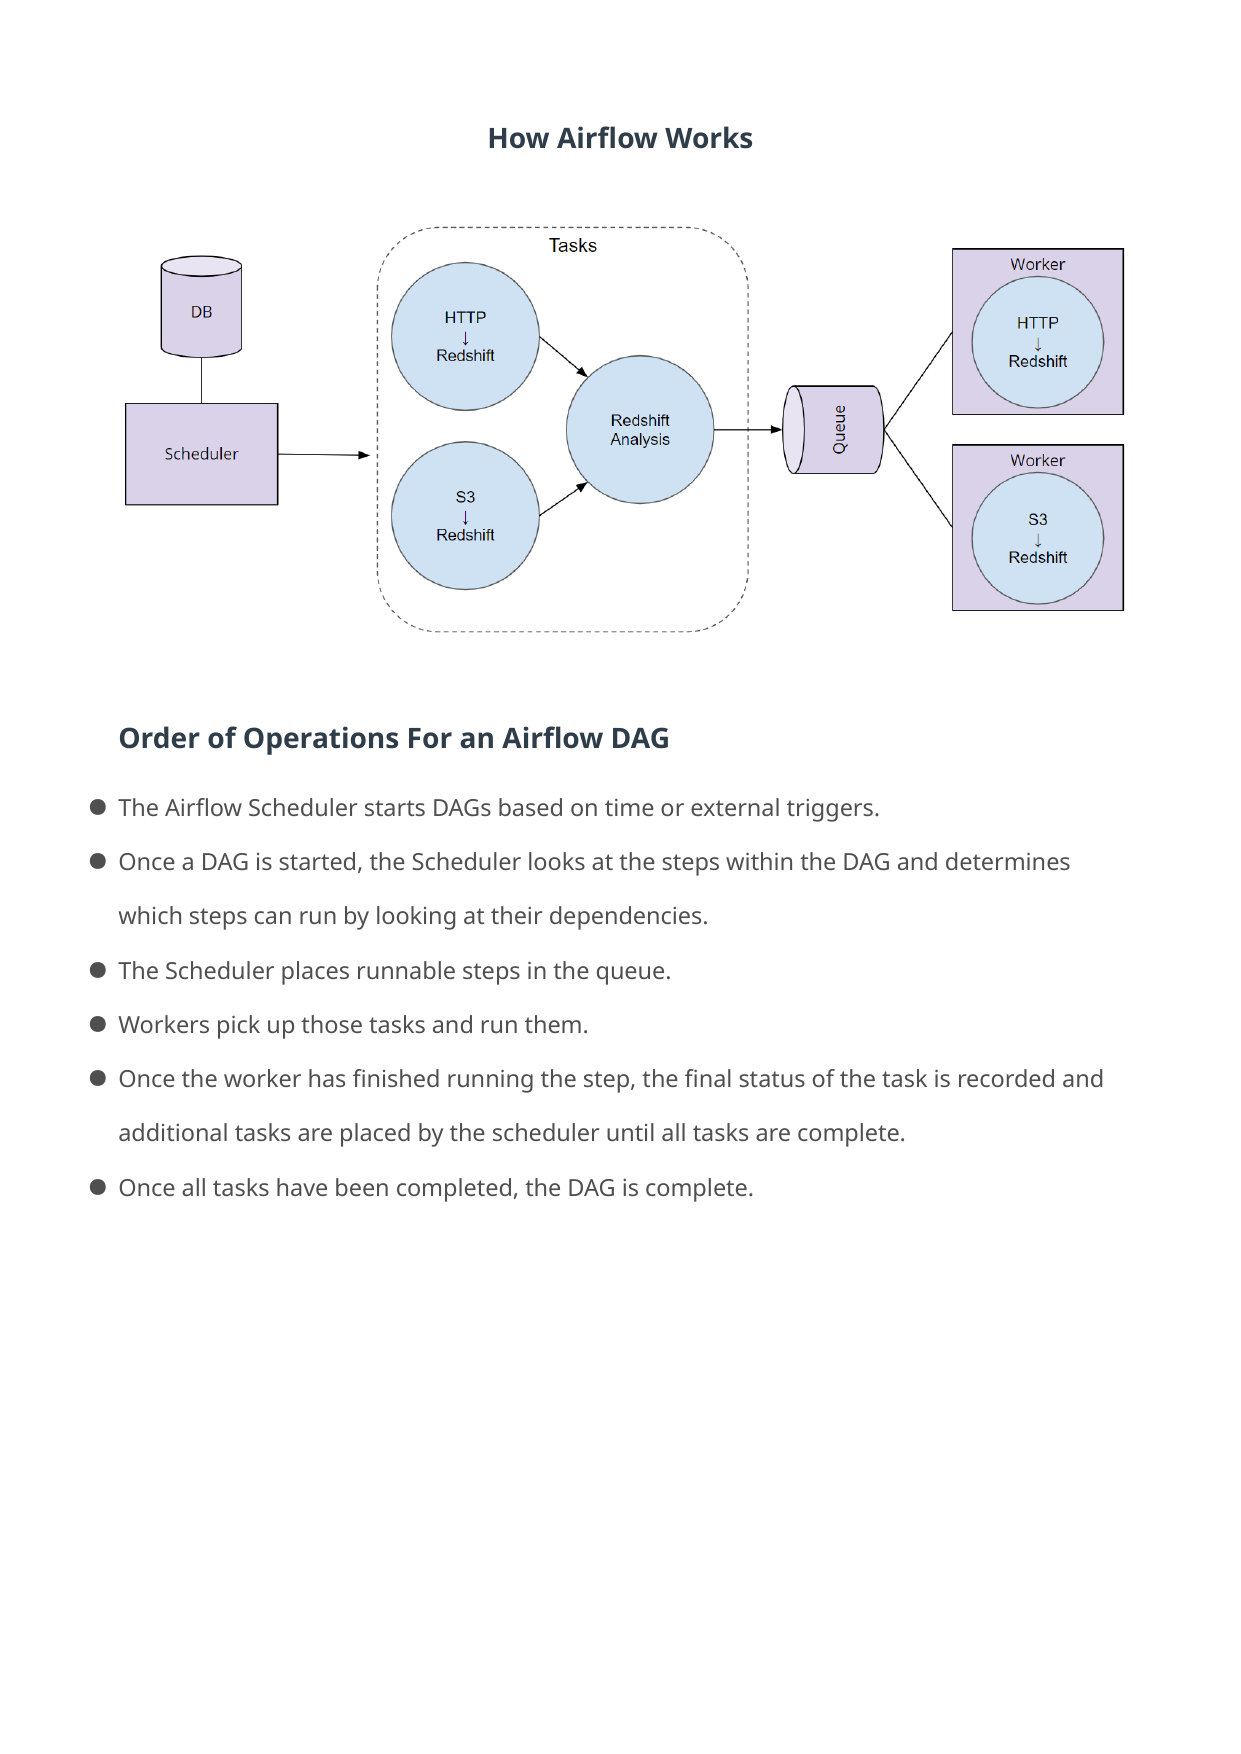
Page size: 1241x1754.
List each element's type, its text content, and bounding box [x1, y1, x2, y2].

list Once the worker has finished running the step, the final status of the task is recorded and additional tasks are placed by the scheduler until all tasks are complete. [118, 1062, 1122, 1149]
list Workers pick up those tasks and run them. [118, 1008, 1122, 1040]
list The Scheduler places runnable steps in the queue. [118, 954, 1122, 986]
list Once all tasks have been completed, the DAG is complete. [118, 1171, 1122, 1203]
subtitle Order of Operations For an Airflow DAG [118, 718, 1122, 757]
list The Airflow Scheduler starts DAGs based on time or external triggers. [118, 791, 1122, 823]
subtitle How Airflow Works [118, 118, 1122, 156]
list Once a DAG is started, the Scheduler looks at the steps within the DAG and determines which steps can run by looking at their dependencies. [118, 845, 1122, 932]
picture [118, 183, 1134, 656]
